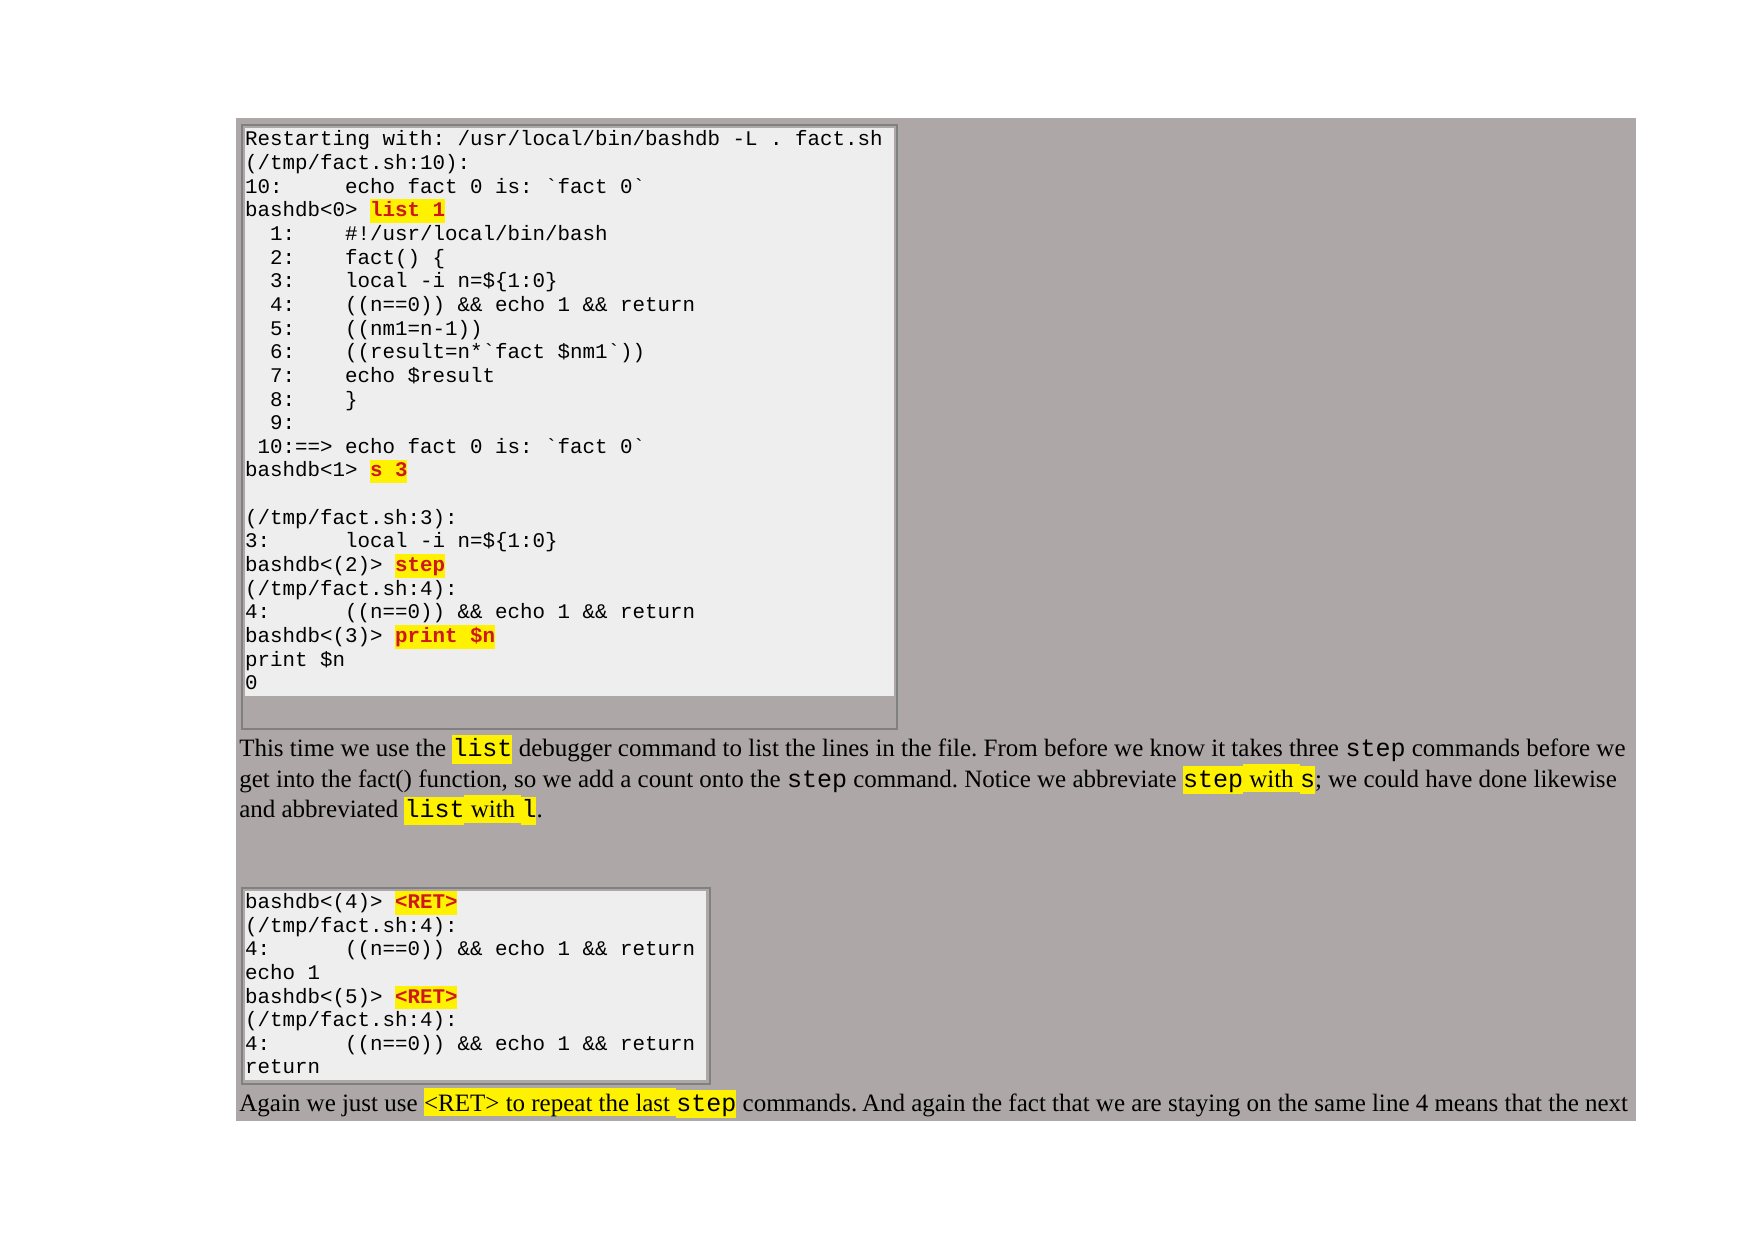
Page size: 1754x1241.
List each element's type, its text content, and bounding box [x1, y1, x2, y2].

table_header [239, 855, 717, 1088]
table_header [717, 855, 733, 1088]
table_header Restarting with: /usr/local/bin/bashdb -L . fact.sh (/tmp/fact.sh:10): 10: echo fact 0 is: `fact 0` bashdb<0> list 1 1: #!/usr/local/bin/bash 2: fact() { 3: local -i n=${1:0} 4: ((n==0)) && echo 1 && return 5: ((nm1=n-1)) 6: ((result=n*`fact $nm1`)) 7: echo $result 8: } 9: 10:==> echo fact 0 is: `fact 0` bashdb<1> s 3 (/tmp/fact.sh:3): 3: local -i n=${1:0} bashdb<(2)> step (/tmp/fact.sh:4): 4: ((n==0)) && echo 1 && return bashdb<(3)> print $n print $n 0 [243, 126, 896, 728]
table_header [905, 121, 921, 733]
table_header bashdb<(4)> <RET> (/tmp/fact.sh:4): 4: ((n==0)) && echo 1 && return echo 1 bashdb<(5)> <RET> (/tmp/fact.sh:4): 4: ((n==0)) && echo 1 && return return [243, 889, 709, 1083]
table_header [239, 121, 904, 733]
table_header This time we use the list debugger command to list the lines in the file. From before we know it takes three step commands before we get into the fact() function, so we add a count onto the step command. Notice we abbreviate step with s; we could have done likewise and abbreviated list with l. Again we just use <RET> to repeat the last step commands. And again the fact that we are staying on the same line 4 means that the next [236, 118, 1636, 1121]
